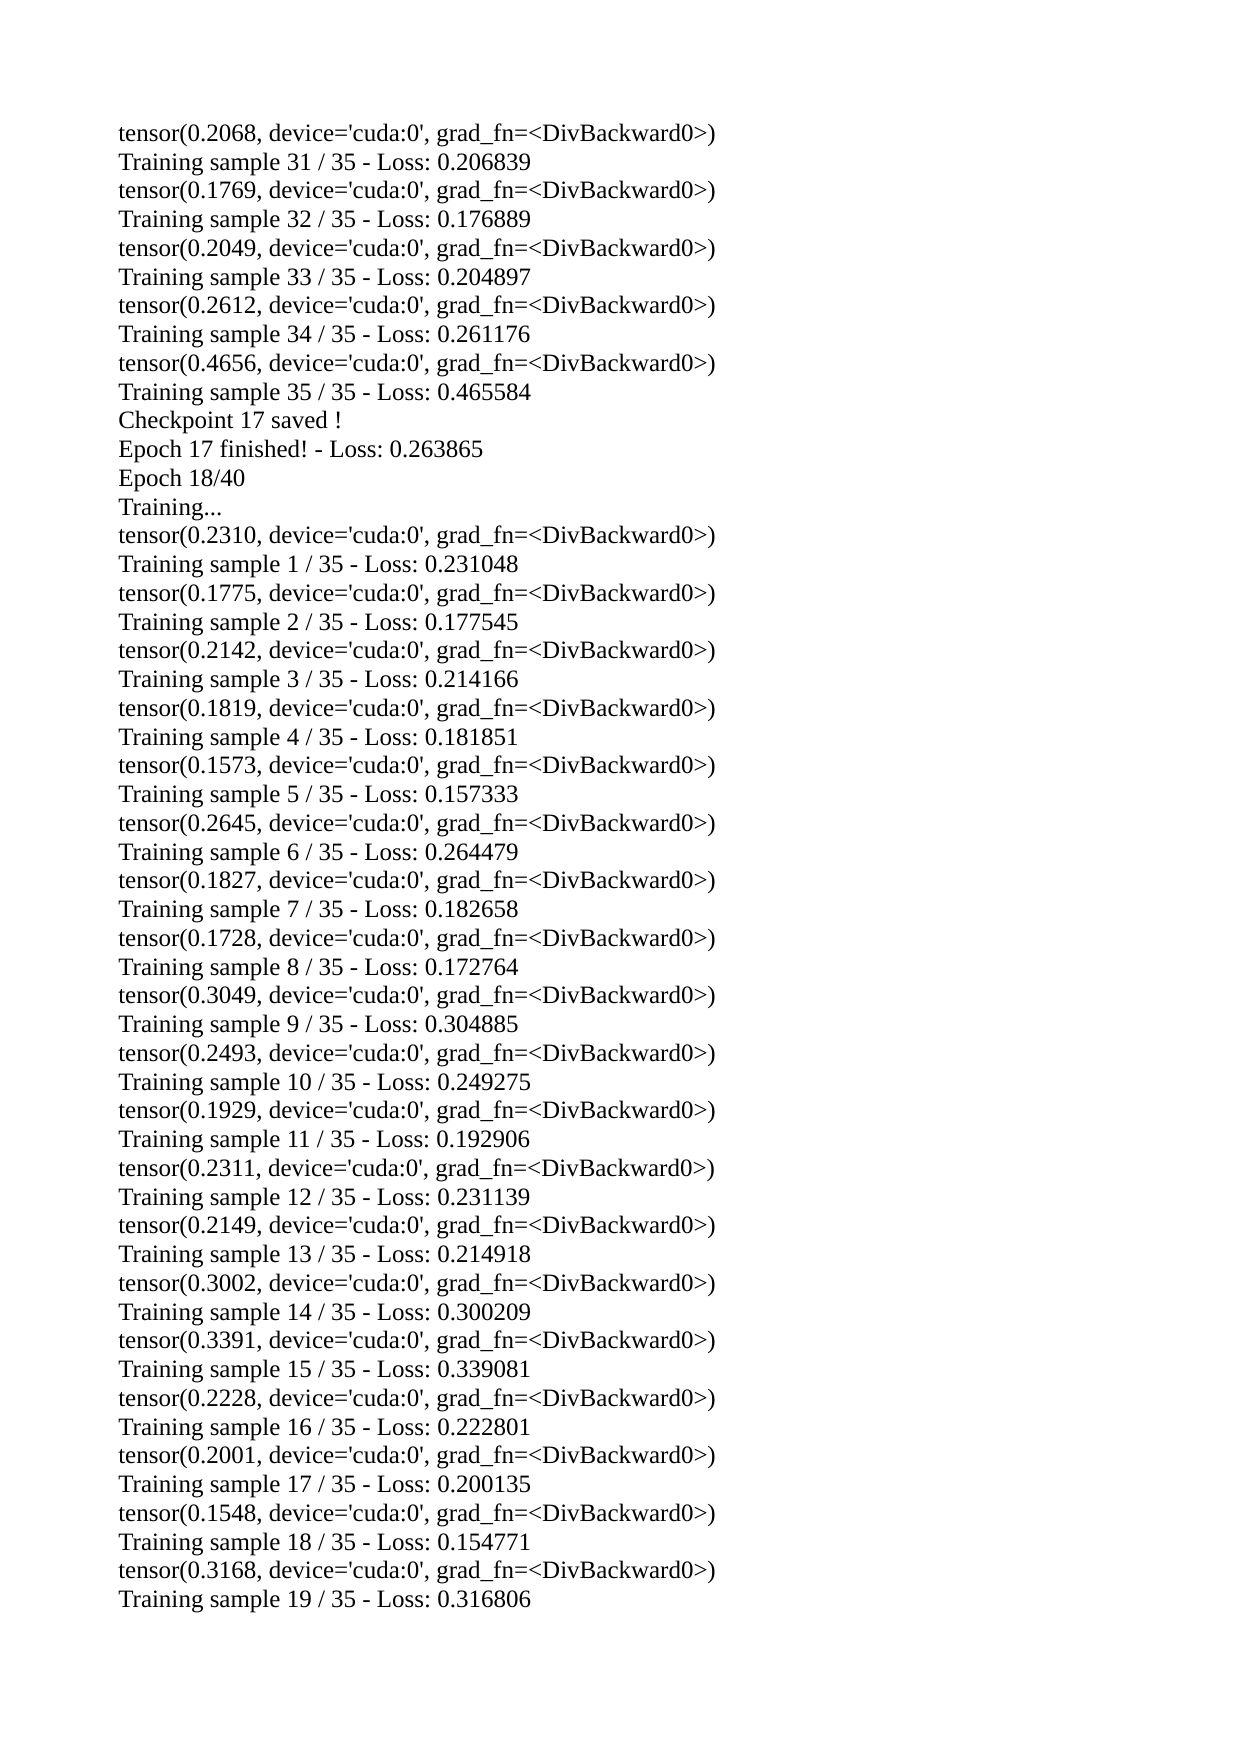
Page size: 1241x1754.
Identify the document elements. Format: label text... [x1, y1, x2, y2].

text tensor(0.2310, device='cuda:0', grad_fn=<DivBackward0>) [118, 521, 1122, 549]
text Training sample 31 / 35 - Loss: 0.206839 [118, 147, 1122, 176]
text Training sample 1 / 35 - Loss: 0.231048 [118, 549, 1122, 578]
text Epoch 18/40 [118, 463, 1122, 492]
text tensor(0.3049, device='cuda:0', grad_fn=<DivBackward0>) [118, 981, 1122, 1009]
text Training sample 10 / 35 - Loss: 0.249275 [118, 1067, 1122, 1096]
text Training sample 17 / 35 - Loss: 0.200135 [118, 1469, 1122, 1498]
text tensor(0.1728, device='cuda:0', grad_fn=<DivBackward0>) [118, 923, 1122, 952]
text tensor(0.2142, device='cuda:0', grad_fn=<DivBackward0>) [118, 636, 1122, 664]
text tensor(0.3002, device='cuda:0', grad_fn=<DivBackward0>) [118, 1268, 1122, 1297]
text Training sample 3 / 35 - Loss: 0.214166 [118, 664, 1122, 693]
text Training sample 9 / 35 - Loss: 0.304885 [118, 1009, 1122, 1038]
text Training sample 14 / 35 - Loss: 0.300209 [118, 1297, 1122, 1326]
text tensor(0.2068, device='cuda:0', grad_fn=<DivBackward0>) [118, 118, 1122, 147]
text Training sample 33 / 35 - Loss: 0.204897 [118, 262, 1122, 291]
text Training sample 11 / 35 - Loss: 0.192906 [118, 1124, 1122, 1153]
text Epoch 17 finished! - Loss: 0.263865 [118, 434, 1122, 463]
text tensor(0.3168, device='cuda:0', grad_fn=<DivBackward0>) [118, 1556, 1122, 1584]
text tensor(0.2612, device='cuda:0', grad_fn=<DivBackward0>) [118, 291, 1122, 319]
text Training sample 35 / 35 - Loss: 0.465584 [118, 377, 1122, 406]
text tensor(0.1573, device='cuda:0', grad_fn=<DivBackward0>) [118, 751, 1122, 779]
text tensor(0.2049, device='cuda:0', grad_fn=<DivBackward0>) [118, 233, 1122, 262]
text tensor(0.1548, device='cuda:0', grad_fn=<DivBackward0>) [118, 1498, 1122, 1527]
text Checkpoint 17 saved ! [118, 406, 1122, 434]
text tensor(0.1827, device='cuda:0', grad_fn=<DivBackward0>) [118, 866, 1122, 894]
text tensor(0.2001, device='cuda:0', grad_fn=<DivBackward0>) [118, 1441, 1122, 1469]
text tensor(0.2645, device='cuda:0', grad_fn=<DivBackward0>) [118, 808, 1122, 837]
text tensor(0.4656, device='cuda:0', grad_fn=<DivBackward0>) [118, 348, 1122, 377]
text Training sample 5 / 35 - Loss: 0.157333 [118, 779, 1122, 808]
text Training sample 4 / 35 - Loss: 0.181851 [118, 722, 1122, 751]
text Training sample 18 / 35 - Loss: 0.154771 [118, 1527, 1122, 1556]
text Training... [118, 492, 1122, 521]
text Training sample 16 / 35 - Loss: 0.222801 [118, 1412, 1122, 1441]
text tensor(0.1929, device='cuda:0', grad_fn=<DivBackward0>) [118, 1096, 1122, 1124]
text Training sample 2 / 35 - Loss: 0.177545 [118, 607, 1122, 636]
text tensor(0.2311, device='cuda:0', grad_fn=<DivBackward0>) [118, 1153, 1122, 1182]
text Training sample 12 / 35 - Loss: 0.231139 [118, 1182, 1122, 1211]
text tensor(0.1775, device='cuda:0', grad_fn=<DivBackward0>) [118, 578, 1122, 607]
text tensor(0.1769, device='cuda:0', grad_fn=<DivBackward0>) [118, 176, 1122, 204]
text tensor(0.2149, device='cuda:0', grad_fn=<DivBackward0>) [118, 1211, 1122, 1239]
text Training sample 7 / 35 - Loss: 0.182658 [118, 894, 1122, 923]
text Training sample 8 / 35 - Loss: 0.172764 [118, 952, 1122, 981]
text tensor(0.1819, device='cuda:0', grad_fn=<DivBackward0>) [118, 693, 1122, 722]
text tensor(0.3391, device='cuda:0', grad_fn=<DivBackward0>) [118, 1326, 1122, 1354]
text tensor(0.2228, device='cuda:0', grad_fn=<DivBackward0>) [118, 1383, 1122, 1412]
text Training sample 13 / 35 - Loss: 0.214918 [118, 1239, 1122, 1268]
text Training sample 15 / 35 - Loss: 0.339081 [118, 1354, 1122, 1383]
text Training sample 19 / 35 - Loss: 0.316806 [118, 1584, 1122, 1613]
text tensor(0.2493, device='cuda:0', grad_fn=<DivBackward0>) [118, 1038, 1122, 1067]
text Training sample 6 / 35 - Loss: 0.264479 [118, 837, 1122, 866]
text Training sample 32 / 35 - Loss: 0.176889 [118, 204, 1122, 233]
text Training sample 34 / 35 - Loss: 0.261176 [118, 319, 1122, 348]
